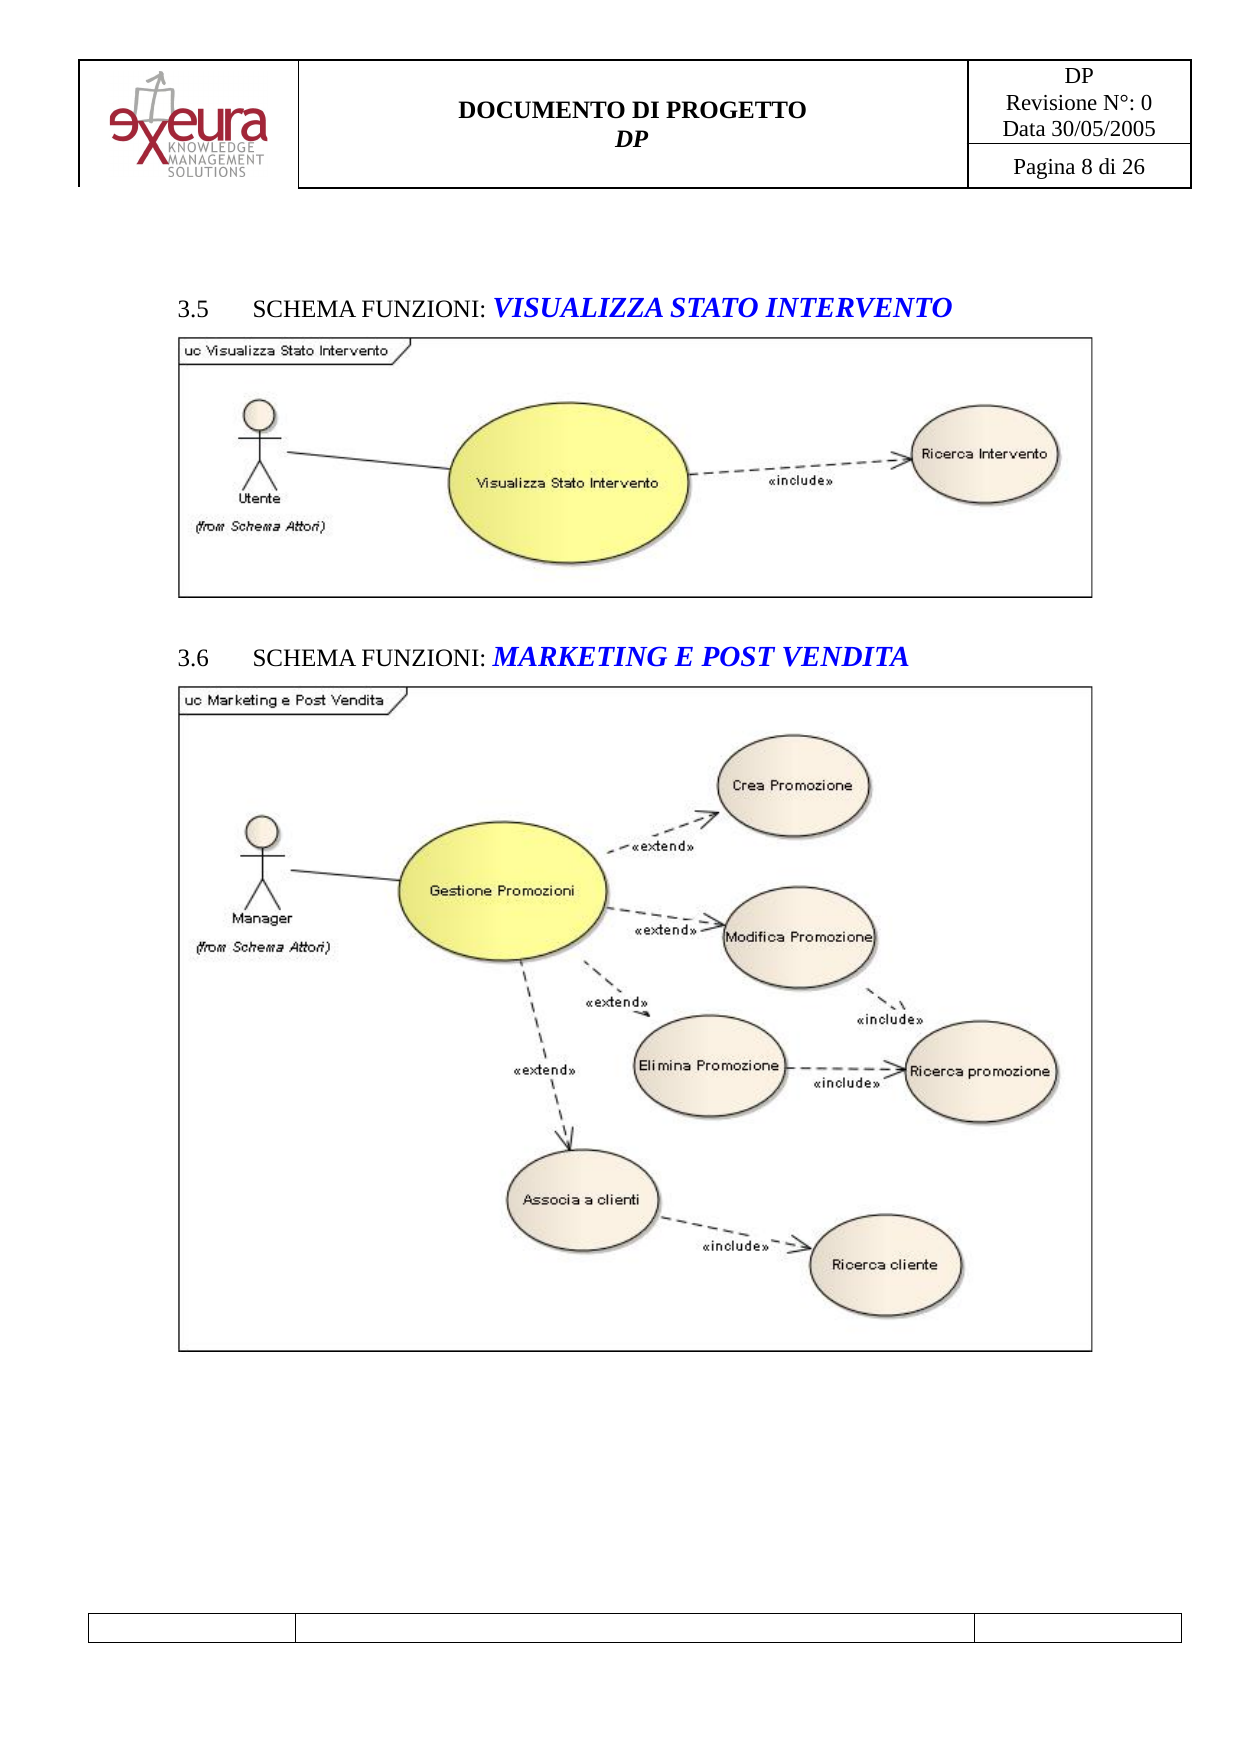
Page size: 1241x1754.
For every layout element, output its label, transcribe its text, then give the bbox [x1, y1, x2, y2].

list SCHEMA FUNZIONI: VISUALIZZA STATO INTERVENTO [177, 290, 1092, 324]
picture [109, 71, 268, 177]
list SCHEMA FUNZIONI: MARKETING E POST VENDITA [177, 639, 1092, 673]
picture [177, 336, 1093, 598]
picture [177, 685, 1093, 1352]
